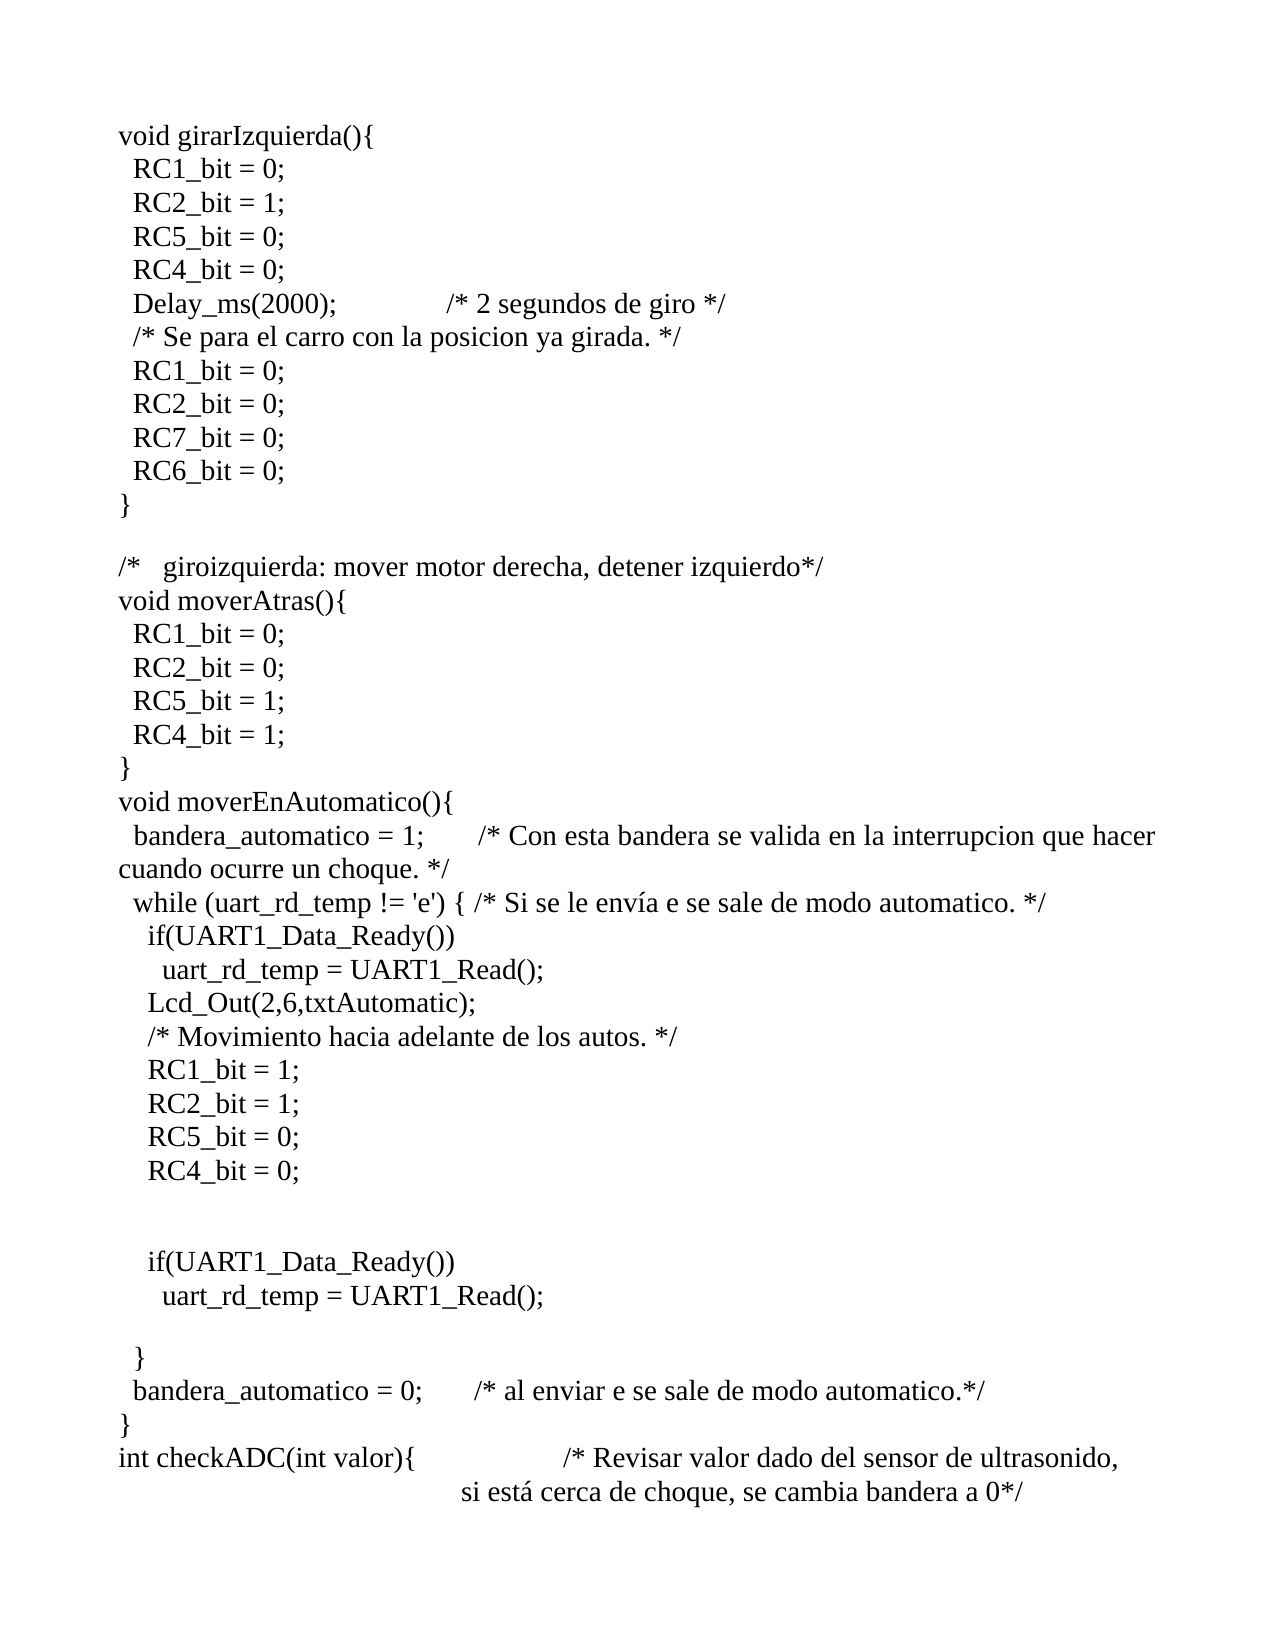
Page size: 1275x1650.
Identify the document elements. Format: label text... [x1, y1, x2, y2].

text RC6_bit = 0; [118, 453, 1157, 487]
text RC1_bit = 1; [118, 1052, 1157, 1086]
text /* Movimiento hacia adelante de los autos. */ [118, 1019, 1157, 1052]
text RC4_bit = 0; [118, 252, 1157, 286]
text RC5_bit = 1; [118, 683, 1157, 717]
text /* Se para el carro con la posicion ya girada. */ [118, 319, 1157, 353]
text RC1_bit = 0; [118, 152, 1157, 185]
text RC2_bit = 0; [118, 386, 1157, 420]
text void moverEnAutomatico(){ [118, 784, 1157, 818]
text RC5_bit = 0; [118, 219, 1157, 252]
text Lcd_Out(2,6,txtAutomatic); [118, 985, 1157, 1019]
text bandera_automatico = 0; /* al enviar e se sale de modo automatico.*/ [118, 1373, 1157, 1407]
text /* giroizquierda: mover motor derecha, detener izquierdo*/ [118, 549, 1157, 583]
text RC4_bit = 1; [118, 717, 1157, 751]
text RC2_bit = 1; [118, 1086, 1157, 1119]
text while (uart_rd_temp != 'e') { /* Si se le envía e se sale de modo automatico. */ [118, 885, 1157, 918]
text if(UART1_Data_Ready()) [118, 1244, 1157, 1278]
text } [118, 487, 1157, 521]
text void moverAtras(){ [118, 583, 1157, 616]
text RC5_bit = 0; [118, 1119, 1157, 1153]
text bandera_automatico = 1; /* Con esta bandera se valida en la interrupcion que hacer cuando ocurre un choque. */ [118, 818, 1157, 885]
text if(UART1_Data_Ready()) [118, 918, 1157, 952]
text RC4_bit = 0; [118, 1153, 1157, 1187]
text uart_rd_temp = UART1_Read(); [118, 952, 1157, 985]
text RC1_bit = 0; [118, 353, 1157, 386]
text Delay_ms(2000); /* 2 segundos de giro */ [118, 286, 1157, 319]
text int checkADC(int valor){ /* Revisar valor dado del sensor de ultrasonido, [118, 1441, 1157, 1474]
text RC1_bit = 0; [118, 616, 1157, 650]
text si está cerca de choque, se cambia bandera a 0*/ [118, 1474, 1157, 1508]
text } [118, 751, 1157, 784]
text RC2_bit = 0; [118, 650, 1157, 683]
text } [118, 1340, 1157, 1373]
text uart_rd_temp = UART1_Read(); [118, 1278, 1157, 1311]
text RC7_bit = 0; [118, 420, 1157, 453]
text RC2_bit = 1; [118, 185, 1157, 219]
text void girarIzquierda(){ [118, 118, 1157, 152]
text } [118, 1407, 1157, 1441]
